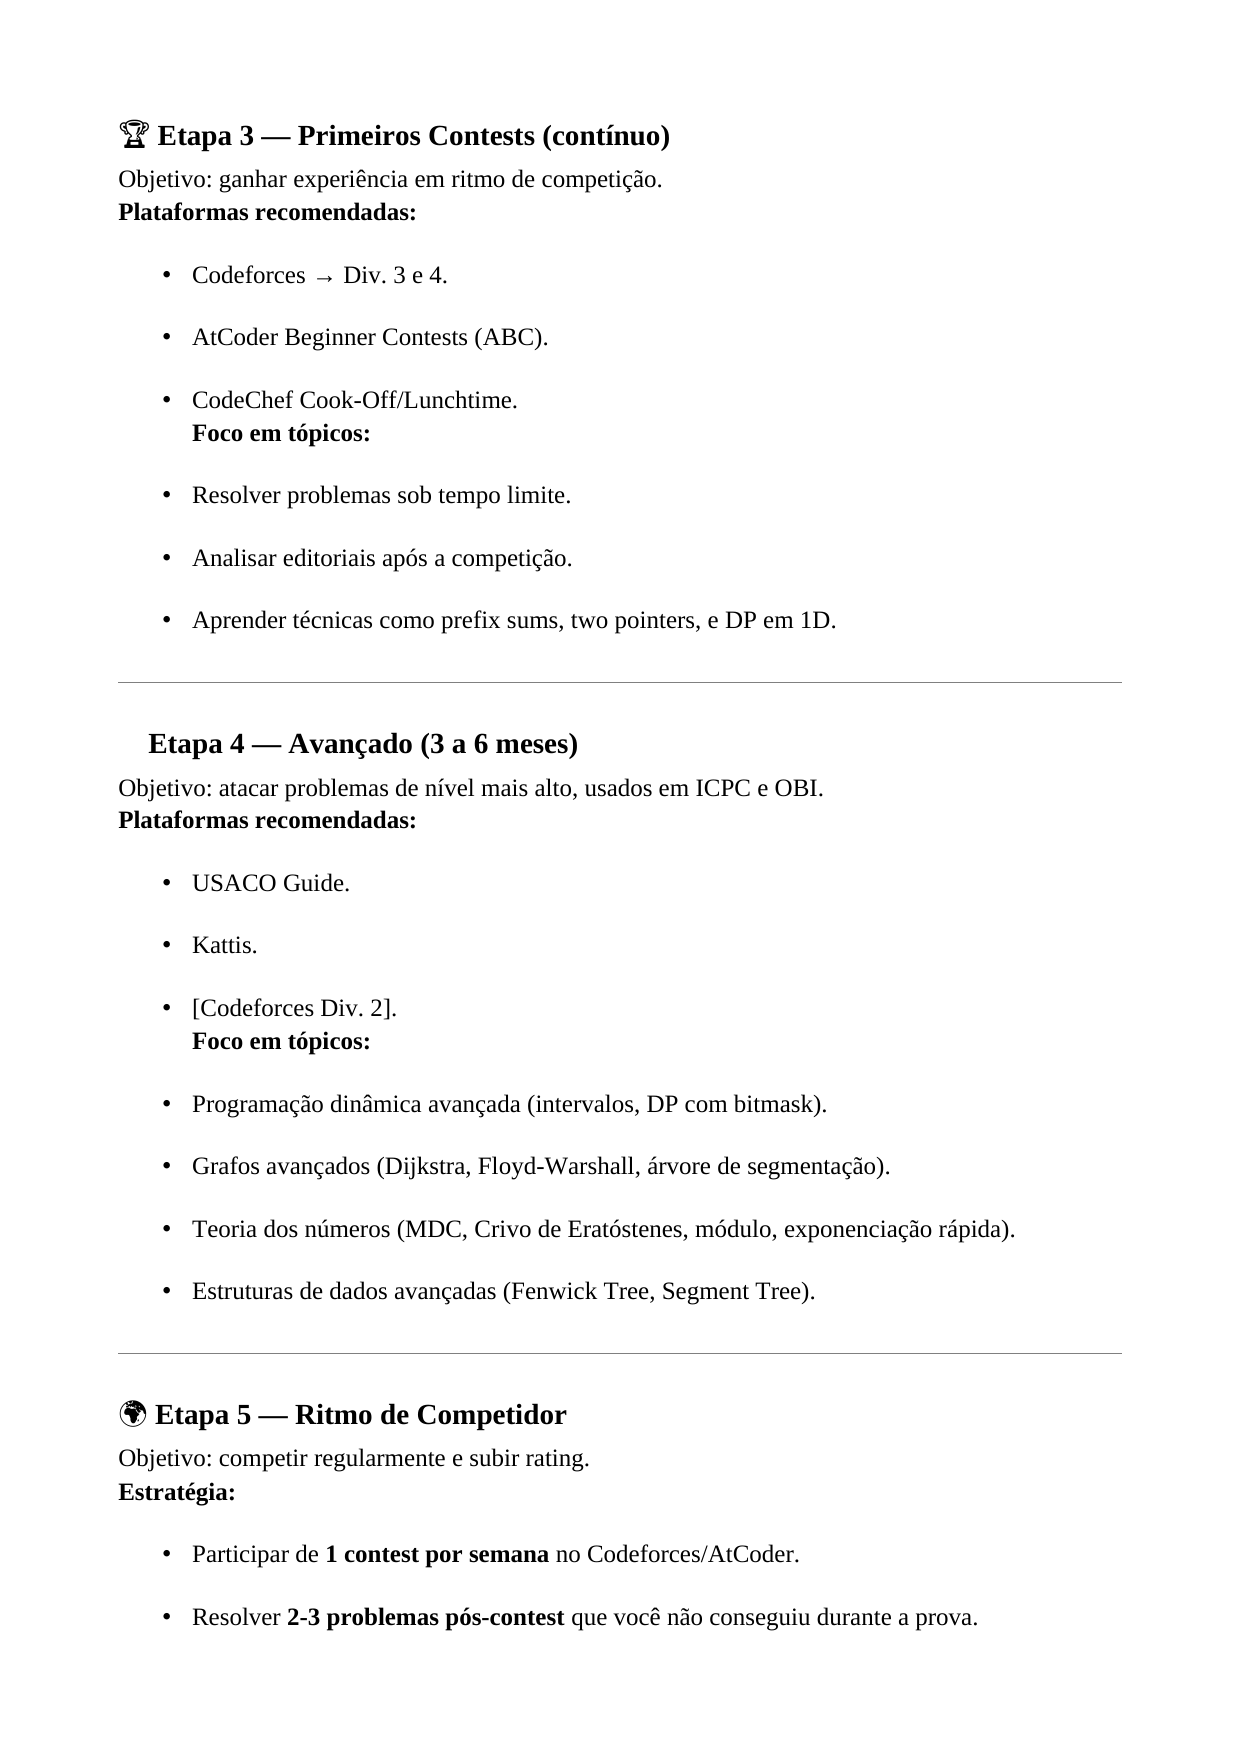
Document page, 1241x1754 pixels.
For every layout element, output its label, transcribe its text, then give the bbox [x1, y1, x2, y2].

list Grafos avançados (Dijkstra, Floyd-Warshall, árvore de segmentação). [162, 1151, 1122, 1180]
text Objetivo: atacar problemas de nível mais alto, usados em ICPC e OBI. Plataformas recomendadas: [118, 773, 1122, 834]
list Resolver 2-3 problemas pós-contest que você não conseguiu durante a prova. [162, 1602, 1122, 1630]
list Codeforces → Div. 3 e 4. [162, 260, 1122, 288]
subtitle 🏆 Etapa 3 — Primeiros Contests (contínuo) [118, 118, 1122, 152]
subtitle 🌍 Etapa 5 — Ritmo de Competidor [118, 1397, 1122, 1431]
list Aprender técnicas como prefix sums, two pointers, e DP em 1D. [162, 605, 1122, 634]
text Objetivo: ganhar experiência em ritmo de competição. Plataformas recomendadas: [118, 164, 1122, 226]
list Resolver problemas sob tempo limite. [162, 480, 1122, 509]
list [Codeforces Div. 2]. Foco em tópicos: [162, 993, 1122, 1055]
list Kattis. [162, 931, 1122, 959]
list Participar de 1 contest por semana no Codeforces/AtCoder. [162, 1539, 1122, 1568]
subtitle 🔥 Etapa 4 — Avançado (3 a 6 meses) [118, 727, 1122, 760]
text Objetivo: competir regularmente e subir rating. Estratégia: [118, 1443, 1122, 1505]
list Teoria dos números (MDC, Crivo de Eratóstenes, módulo, exponenciação rápida). [162, 1214, 1122, 1242]
list Programação dinâmica avançada (intervalos, DP com bitmask). [162, 1089, 1122, 1117]
list USACO Guide. [162, 868, 1122, 897]
list Analisar editoriais após a competição. [162, 543, 1122, 571]
list Estruturas de dados avançadas (Fenwick Tree, Segment Tree). [162, 1276, 1122, 1305]
list AtCoder Beginner Contests (ABC). [162, 322, 1122, 351]
list CodeChef Cook-Off/Lunchtime. Foco em tópicos: [162, 385, 1122, 446]
